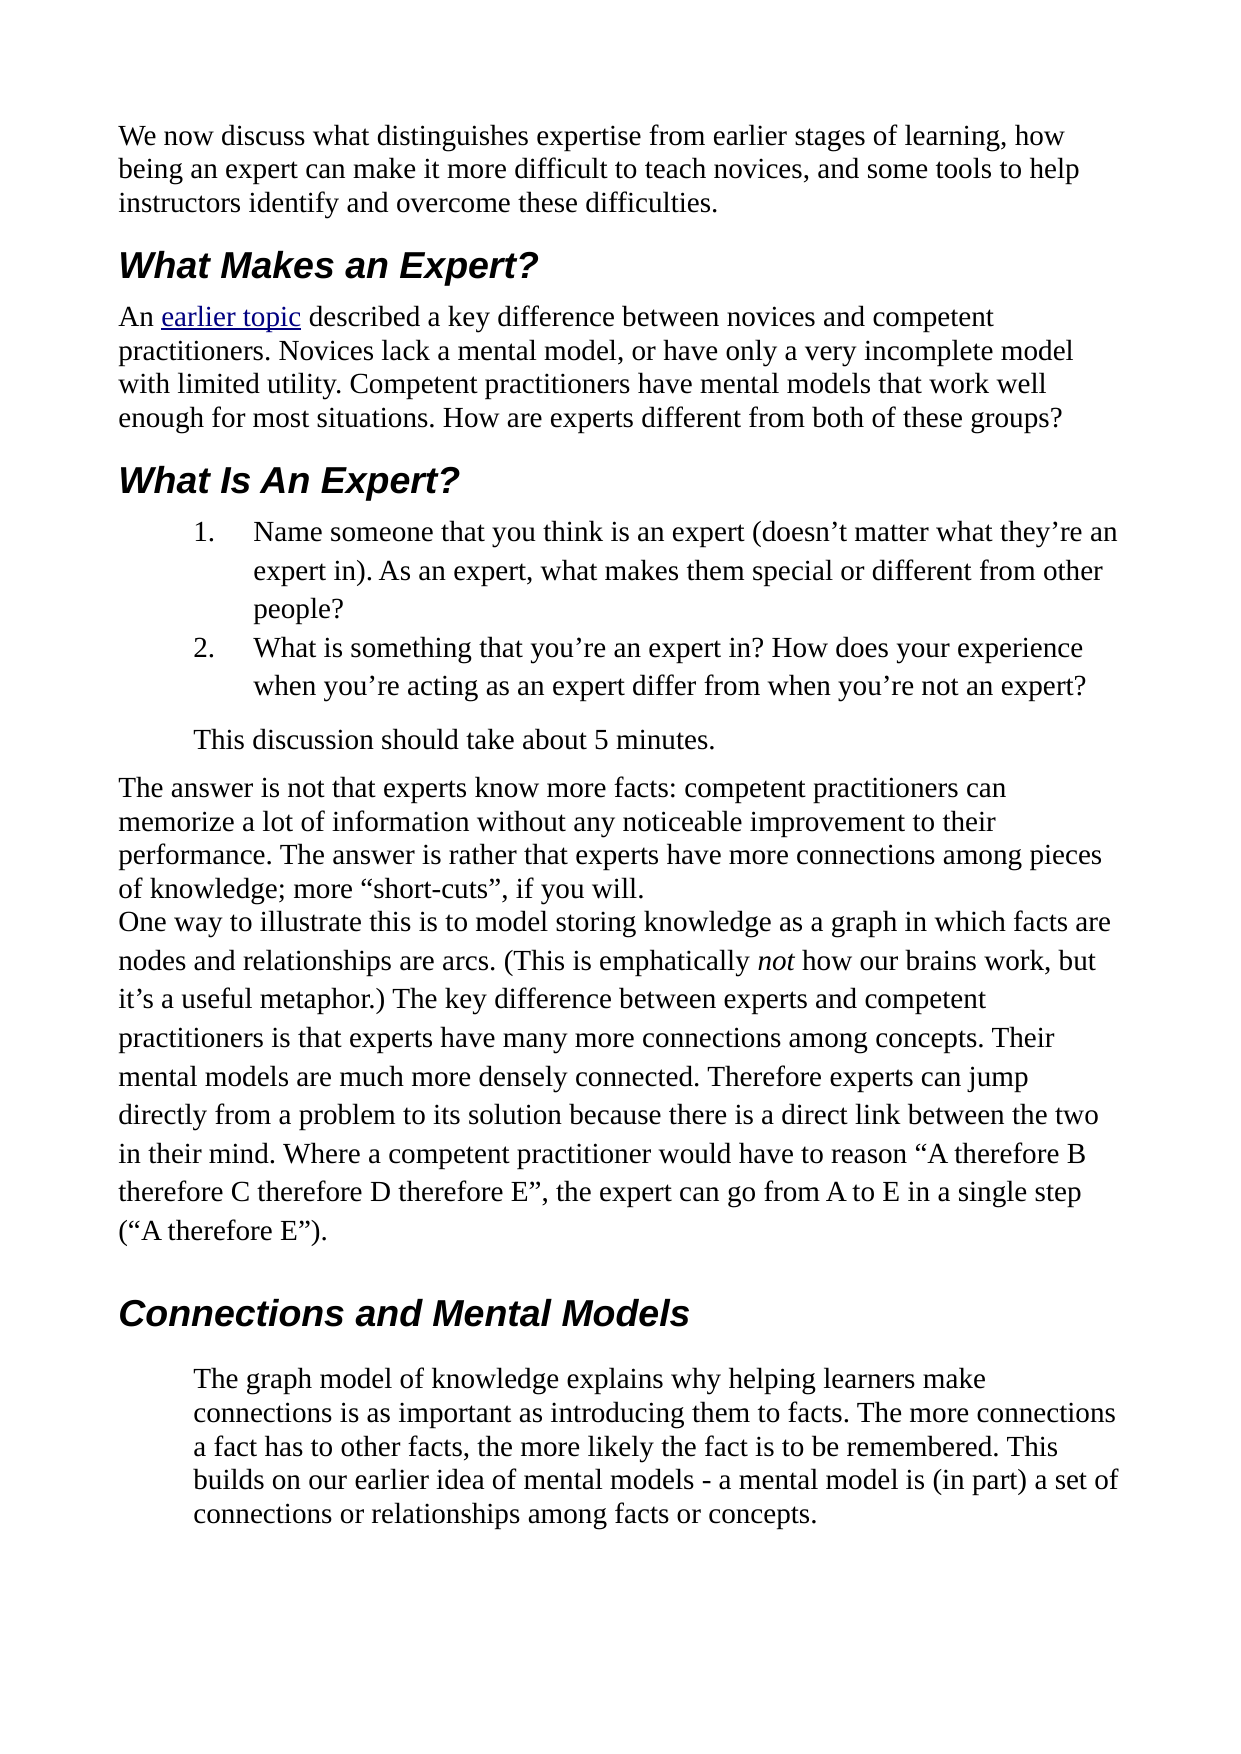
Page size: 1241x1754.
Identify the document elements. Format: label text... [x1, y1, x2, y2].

text This discussion should take about 5 minutes. [193, 722, 1122, 755]
subtitle What Makes an Expert? [118, 244, 1122, 287]
text We now discuss what distinguishes expertise from earlier stages of learning, how being an expert can make it more difficult to teach novices, and some tools to help instructors identify and overcome these difficulties. [118, 118, 1122, 219]
list Name someone that you think is an expert (doesn’t matter what they’re an expert in). As an expert, what makes them special or different from other people? [193, 514, 1122, 625]
list What is something that you’re an expert in? How does your experience when you’re acting as an expert differ from when you’re not an expert? [193, 630, 1122, 702]
text An earlier topic described a key difference between novices and competent practitioners. Novices lack a mental model, or have only a very incomplete model with limited utility. Competent practitioners have mental models that work well enough for most situations. How are experts different from both of these groups? [118, 299, 1122, 433]
text One way to illustrate this is to model storing knowledge as a graph in which facts are nodes and relationships are arcs. (This is emphatically not how our brains work, but it’s a useful metaphor.) The key difference between experts and competent practitioners is that experts have many more connections among concepts. Their mental models are much more densely connected. Therefore experts can jump directly from a problem to its solution because there is a direct link between the two in their mind. Where a competent practitioner would have to reason “A therefore B therefore C therefore D therefore E”, the expert can go from A to E in a single step (“A therefore E”). [118, 904, 1122, 1246]
subtitle Connections and Mental Models [118, 1291, 1122, 1334]
text The graph model of knowledge explains why helping learners make connections is as important as introducing them to facts. The more connections a fact has to other facts, the more likely the fact is to be remembered. This builds on our earlier idea of mental models - a mental model is (in part) a set of connections or relationships among facts or concepts. [193, 1362, 1122, 1529]
subtitle What Is An Expert? [118, 458, 1122, 502]
text The answer is not that experts know more facts: competent practitioners can memorize a lot of information without any noticeable improvement to their performance. The answer is rather that experts have more connections among pieces of knowledge; more “short-cuts”, if you will. [118, 770, 1122, 904]
